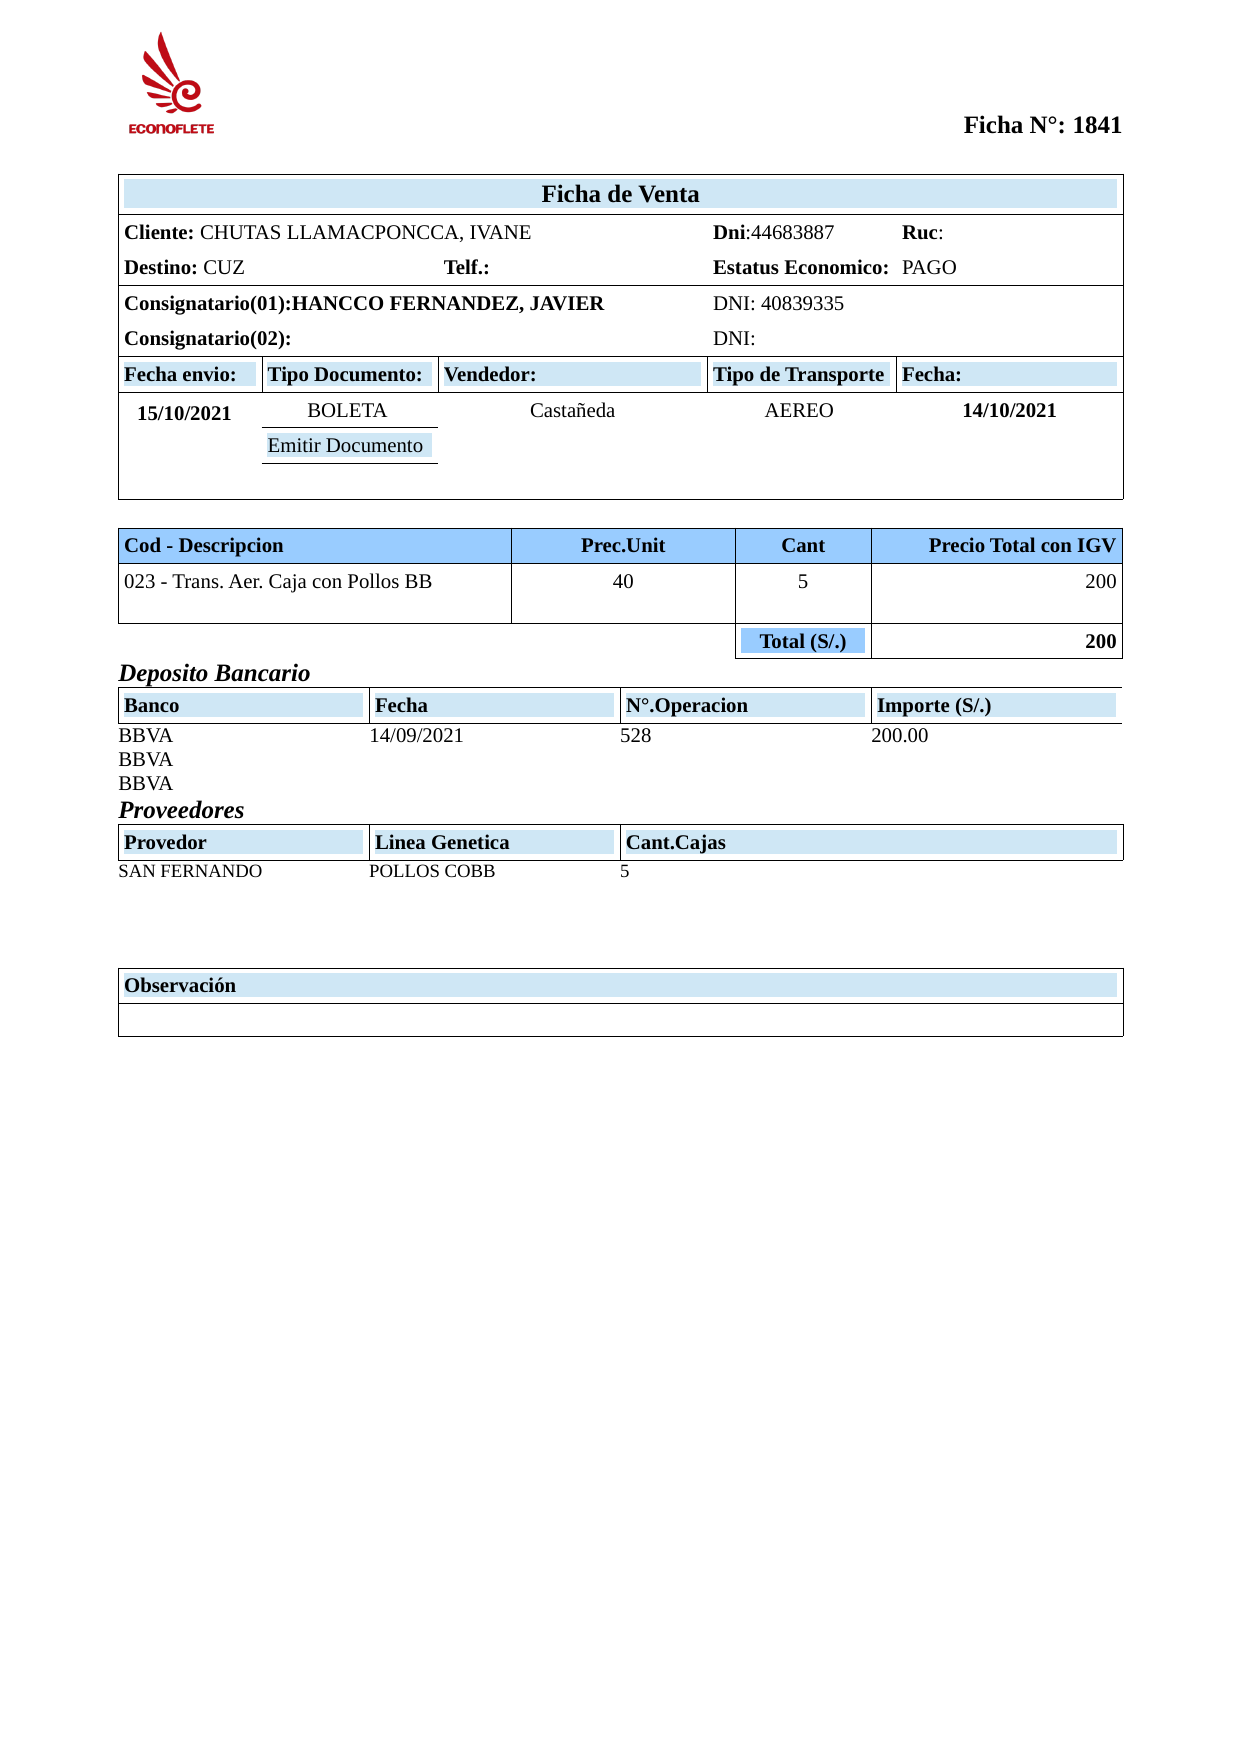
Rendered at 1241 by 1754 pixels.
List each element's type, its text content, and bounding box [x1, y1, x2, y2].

table_header Fecha [370, 688, 620, 723]
table_cell [118, 946, 369, 967]
table_cell Cliente: CHUTAS LLAMACPONCCA, IVANE [119, 215, 707, 249]
table_cell Telf.: [438, 249, 707, 285]
table_cell Fecha envio: [119, 357, 262, 392]
table_cell 200.00 [871, 724, 1122, 747]
table_cell [119, 1004, 1123, 1036]
table_cell BBVA [118, 771, 369, 795]
picture [118, 31, 225, 134]
table_cell Fecha: [897, 357, 1123, 392]
table_header Ficha de Venta [119, 175, 1123, 214]
table_cell Tipo de Transporte [708, 357, 896, 392]
table_header Banco [119, 688, 369, 723]
table_cell 40 [512, 564, 735, 623]
table_cell POLLOS COBB [369, 861, 620, 881]
table_cell Castañeda [438, 393, 707, 498]
table_cell [369, 881, 620, 903]
table_cell SAN FERNANDO [118, 861, 369, 881]
table_cell [620, 903, 1123, 924]
table_cell Tipo Documento: [263, 357, 438, 392]
table_cell BBVA [118, 724, 369, 747]
table_cell [118, 924, 369, 946]
table_cell 528 [620, 724, 871, 747]
table_cell PAGO [896, 249, 1123, 285]
table_cell 200 [872, 624, 1122, 658]
table_header Precio Total con IGV [872, 529, 1122, 563]
table_header N°.Operacion [621, 688, 871, 723]
table_cell [620, 881, 1123, 903]
table_cell Emitir Documento [262, 428, 438, 463]
table_cell [620, 946, 1123, 967]
table_header Prec.Unit [512, 529, 735, 563]
text Proveedores [118, 795, 1122, 824]
table_cell [369, 747, 620, 771]
table_cell [118, 624, 511, 658]
table_cell [511, 624, 735, 658]
table_cell Vendedor: [439, 357, 707, 392]
table_cell Destino: CUZ [119, 249, 438, 285]
table_cell Ruc: [896, 215, 1123, 249]
table_cell Consignatario(02): [119, 321, 707, 356]
table_cell [871, 771, 1122, 795]
table_cell BBVA [118, 747, 369, 771]
table_cell 15/10/2021 [119, 393, 262, 498]
table_header Cant [736, 529, 871, 563]
table_header Linea Genetica [370, 825, 620, 859]
table_cell 5 [620, 861, 1123, 881]
table_cell [369, 946, 620, 967]
table_cell [369, 903, 620, 924]
table_cell [871, 747, 1122, 771]
table_cell DNI: 40839335 [707, 286, 1123, 321]
table_cell [620, 747, 871, 771]
text Deposito Bancario [118, 658, 1122, 687]
table_cell [369, 771, 620, 795]
table_cell [369, 924, 620, 946]
table_cell [620, 924, 1123, 946]
table_header Importe (S/.) [872, 688, 1122, 723]
table_cell Total (S/.) [736, 624, 871, 658]
table_header Provedor [119, 825, 369, 859]
table_cell [118, 881, 369, 903]
table_cell Estatus Economico: [707, 249, 896, 285]
table_cell Dni:44683887 [707, 215, 896, 249]
table_header Observación [119, 969, 1123, 1003]
table_cell BOLETA [262, 393, 438, 427]
table_cell Consignatario(01):HANCCO FERNANDEZ, JAVIER [119, 286, 707, 321]
table_cell 14/10/2021 [896, 393, 1123, 498]
table_cell [118, 903, 369, 924]
table_cell 14/09/2021 [369, 724, 620, 747]
table_cell [620, 771, 871, 795]
table_cell DNI: [707, 321, 1123, 356]
table_cell 5 [736, 564, 871, 623]
table_header Cod - Descripcion [119, 529, 511, 563]
table_cell 023 - Trans. Aer. Caja con Pollos BB [119, 564, 511, 623]
table_cell 200 [872, 564, 1122, 623]
table_cell AEREO [707, 393, 896, 498]
table_header Cant.Cajas [621, 825, 1123, 859]
table_cell [262, 464, 438, 498]
